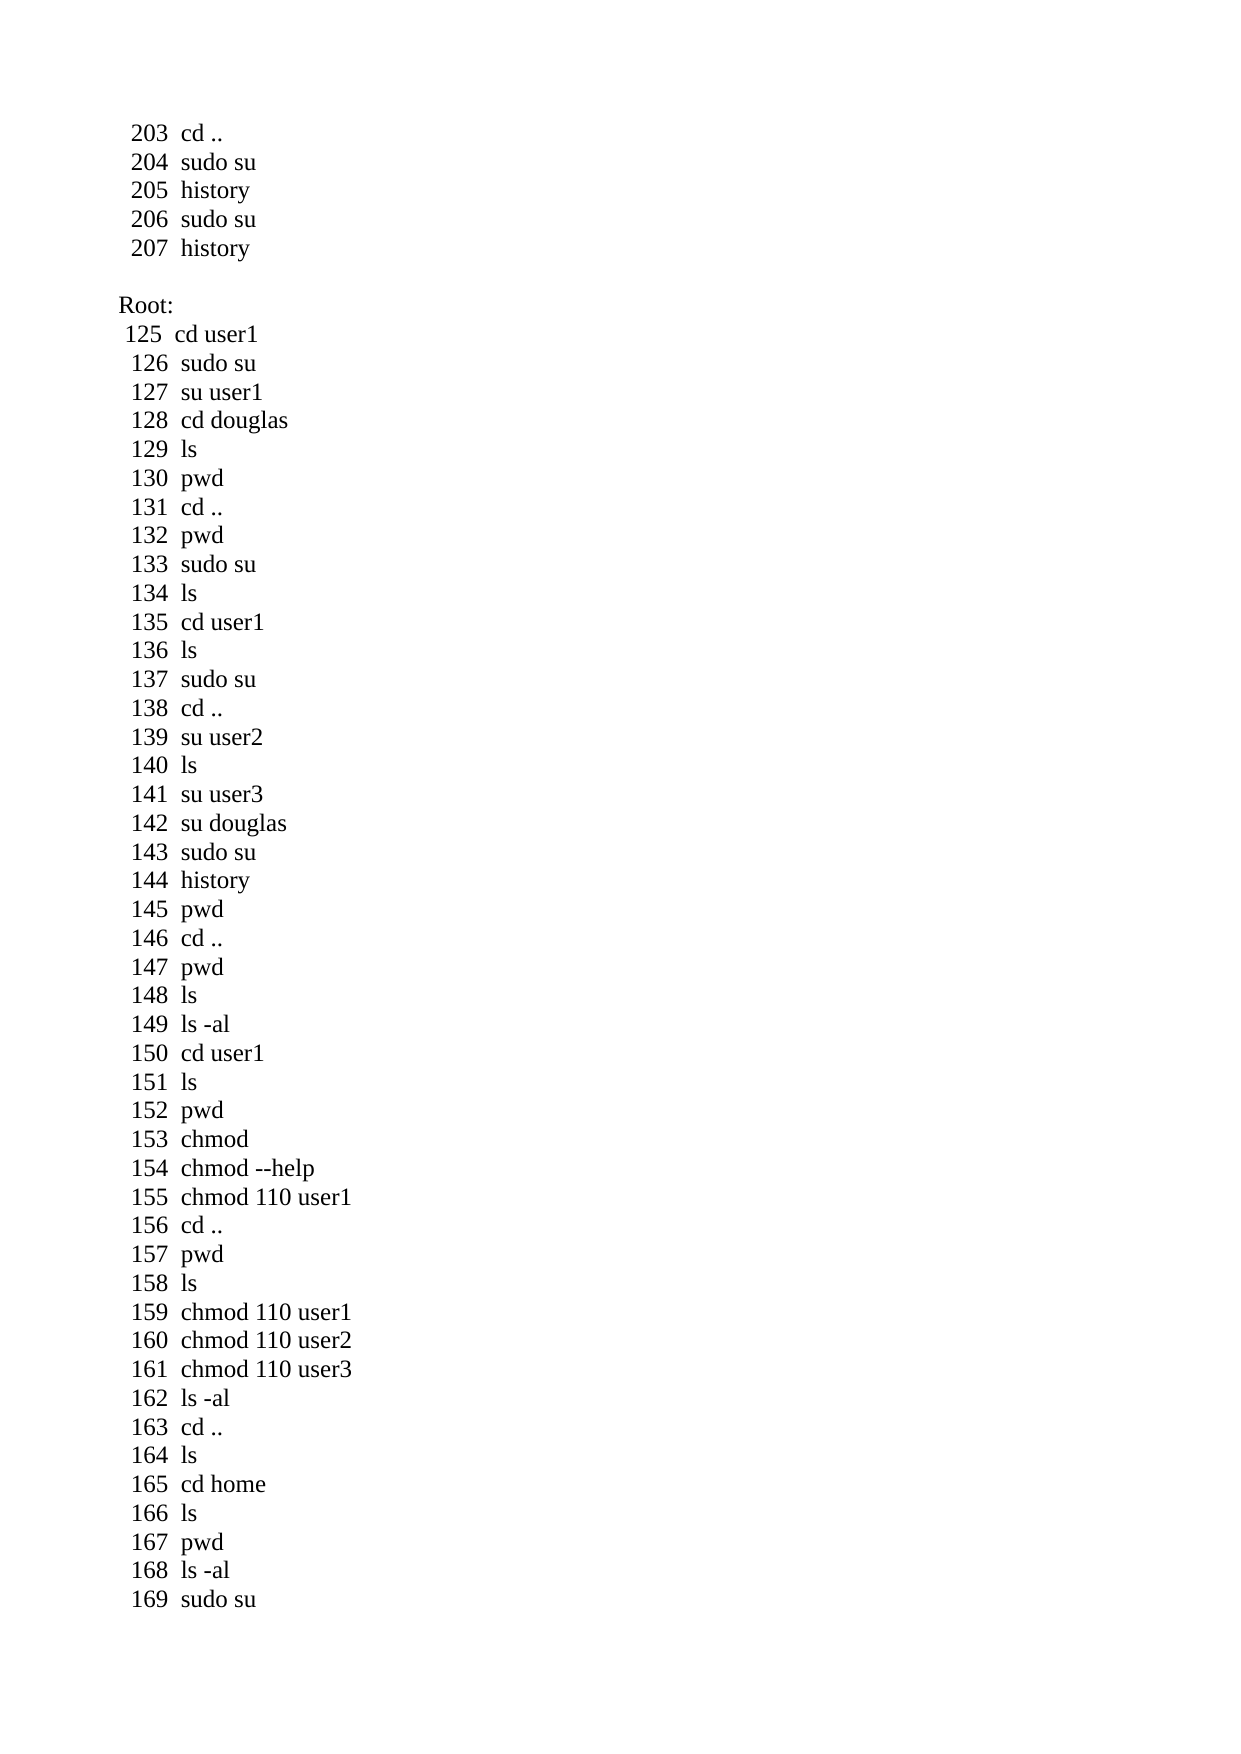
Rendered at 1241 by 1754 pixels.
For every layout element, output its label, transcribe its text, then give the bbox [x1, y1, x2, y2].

text 125 cd user1 [118, 319, 1122, 348]
text 131 cd .. [118, 492, 1122, 521]
text 169 sudo su [118, 1584, 1122, 1613]
text 158 ls [118, 1268, 1122, 1297]
text 152 pwd [118, 1096, 1122, 1124]
text 136 ls [118, 636, 1122, 664]
text 137 sudo su [118, 664, 1122, 693]
text 146 cd .. [118, 923, 1122, 952]
text 168 ls -al [118, 1556, 1122, 1584]
text 151 ls [118, 1067, 1122, 1096]
text 138 cd .. [118, 693, 1122, 722]
text 157 pwd [118, 1239, 1122, 1268]
text 135 cd user1 [118, 607, 1122, 636]
text 160 chmod 110 user2 [118, 1326, 1122, 1354]
text 159 chmod 110 user1 [118, 1297, 1122, 1326]
text 134 ls [118, 578, 1122, 607]
text 143 sudo su [118, 837, 1122, 866]
text 126 sudo su [118, 348, 1122, 377]
text 142 su douglas [118, 808, 1122, 837]
text 165 cd home [118, 1469, 1122, 1498]
text 144 history [118, 866, 1122, 894]
text 156 cd .. [118, 1211, 1122, 1239]
text 132 pwd [118, 521, 1122, 549]
text 207 history [118, 233, 1122, 262]
text 129 ls [118, 434, 1122, 463]
text 205 history [118, 176, 1122, 204]
text 128 cd douglas [118, 406, 1122, 434]
text 162 ls -al [118, 1383, 1122, 1412]
text 130 pwd [118, 463, 1122, 492]
text 141 su user3 [118, 779, 1122, 808]
text 204 sudo su [118, 147, 1122, 176]
text 155 chmod 110 user1 [118, 1182, 1122, 1211]
text 206 sudo su [118, 204, 1122, 233]
text 167 pwd [118, 1527, 1122, 1556]
text 161 chmod 110 user3 [118, 1354, 1122, 1383]
text 148 ls [118, 981, 1122, 1009]
text 139 su user2 [118, 722, 1122, 751]
text 163 cd .. [118, 1412, 1122, 1441]
text 147 pwd [118, 952, 1122, 981]
text 145 pwd [118, 894, 1122, 923]
text 203 cd .. [118, 118, 1122, 147]
text 140 ls [118, 751, 1122, 779]
text 150 cd user1 [118, 1038, 1122, 1067]
text 127 su user1 [118, 377, 1122, 406]
text 149 ls -al [118, 1009, 1122, 1038]
text Root: [118, 291, 1122, 319]
text 133 sudo su [118, 549, 1122, 578]
text 166 ls [118, 1498, 1122, 1527]
text 154 chmod --help [118, 1153, 1122, 1182]
text 164 ls [118, 1441, 1122, 1469]
text 153 chmod [118, 1124, 1122, 1153]
